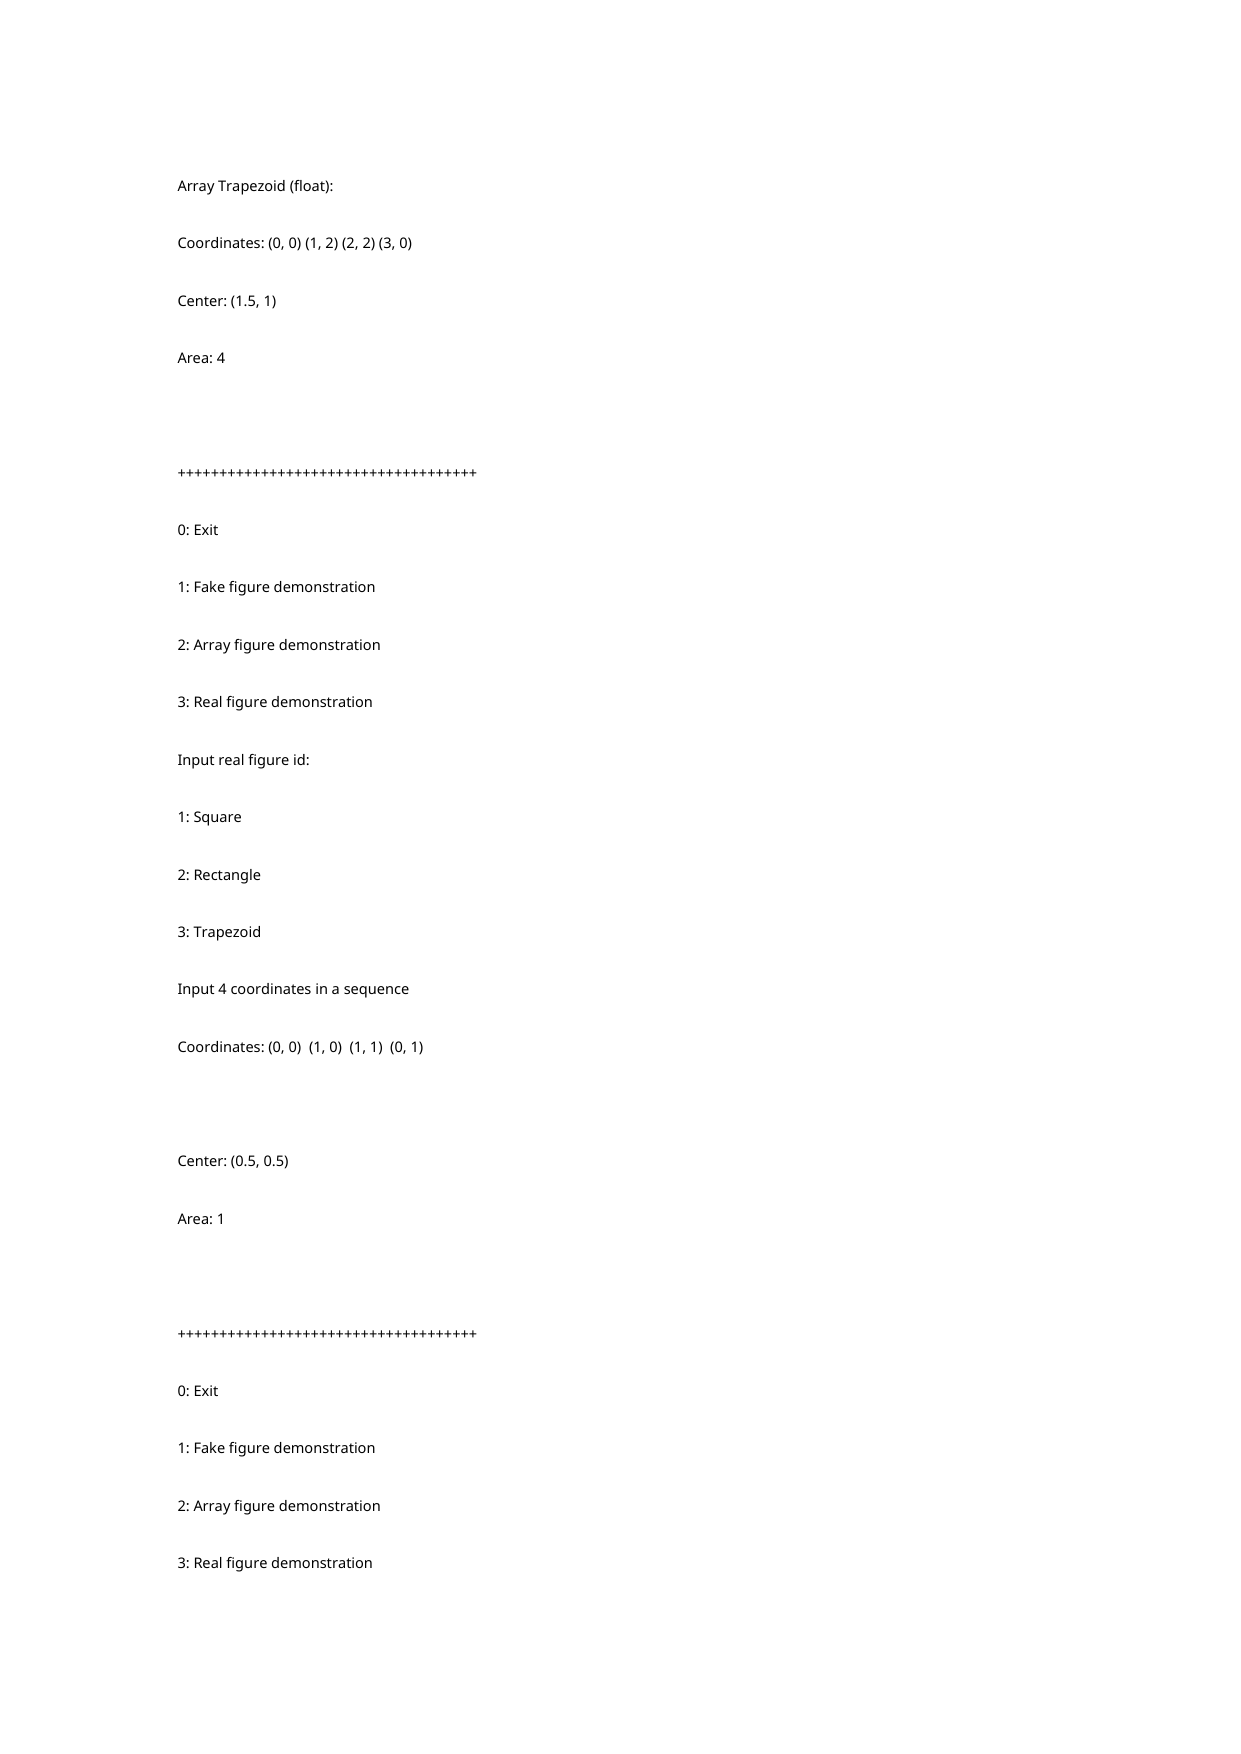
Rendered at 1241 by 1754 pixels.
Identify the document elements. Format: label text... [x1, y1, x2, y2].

text 1: Square [177, 807, 1152, 827]
text 3: Trapezoid [177, 922, 1152, 942]
text Input 4 coordinates in a sequence [177, 979, 1152, 999]
text Coordinates: (0, 0) (1, 2) (2, 2) (3, 0) [177, 233, 1152, 253]
text Input real figure id: [177, 749, 1152, 769]
text ++++++++++++++++++++++++++++++++++++ [177, 1323, 1152, 1343]
text 2: Array figure demonstration [177, 635, 1152, 654]
text 0: Exit [177, 520, 1152, 540]
text 3: Real figure demonstration [177, 1553, 1152, 1573]
text Area: 4 [177, 348, 1152, 368]
text 0: Exit [177, 1381, 1152, 1401]
text Area: 1 [177, 1209, 1152, 1228]
text Center: (1.5, 1) [177, 290, 1152, 310]
text Coordinates: (0, 0) (1, 0) (1, 1) (0, 1) [177, 1036, 1152, 1056]
text ++++++++++++++++++++++++++++++++++++ [177, 462, 1152, 482]
text 1: Fake figure demonstration [177, 577, 1152, 597]
text Center: (0.5, 0.5) [177, 1151, 1152, 1171]
text Array Trapezoid (float): [177, 176, 1152, 195]
text 2: Array figure demonstration [177, 1496, 1152, 1516]
text 2: Rectangle [177, 864, 1152, 884]
text 1: Fake figure demonstration [177, 1438, 1152, 1458]
text 3: Real figure demonstration [177, 692, 1152, 712]
